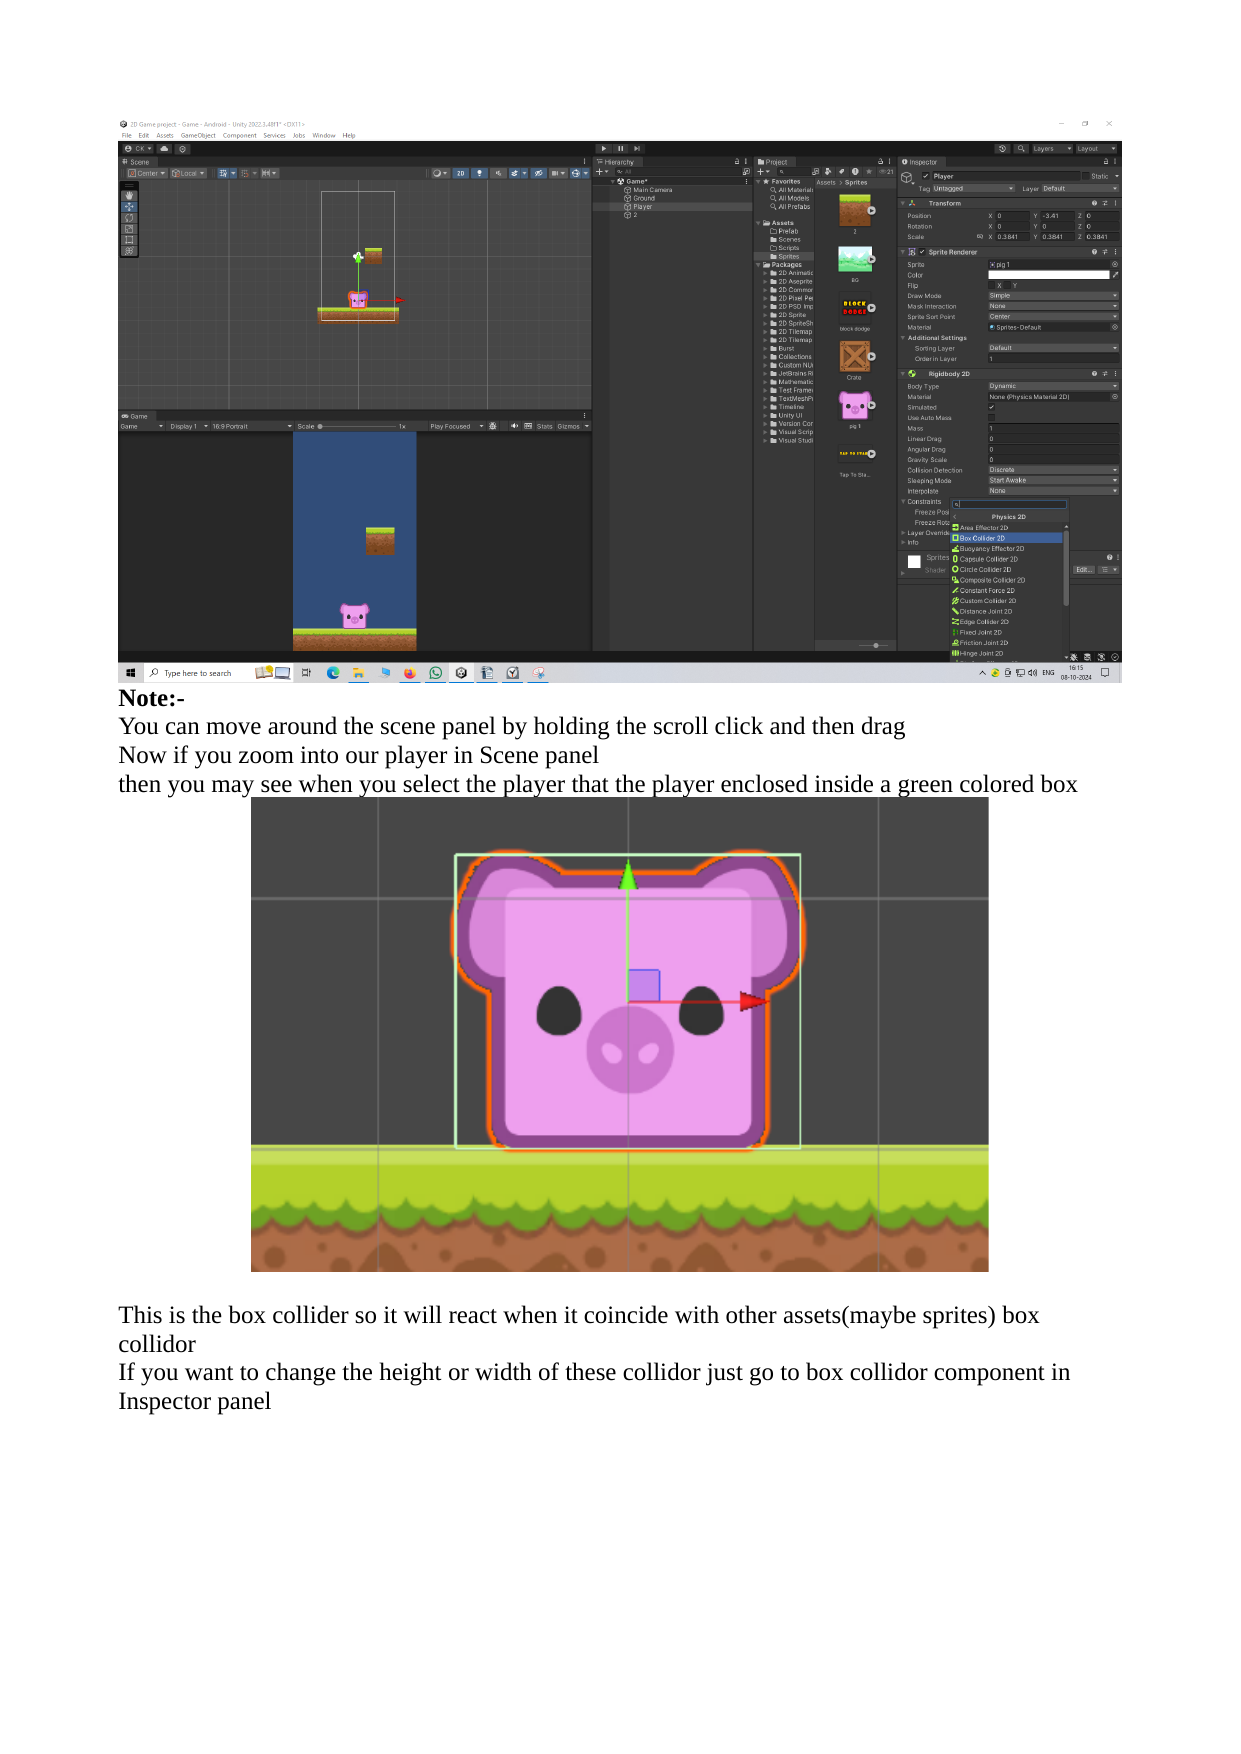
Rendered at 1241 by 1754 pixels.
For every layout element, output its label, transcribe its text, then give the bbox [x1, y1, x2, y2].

text If you want to change the height or width of these collidor just go to box collidor component in Inspector panel [118, 1357, 1122, 1415]
text Note:- [118, 683, 1122, 711]
picture [118, 118, 1122, 683]
picture [251, 797, 989, 1272]
text then you may see when you select the player that the player enclosed inside a green colored box [118, 769, 1122, 798]
text You can move around the scene panel by holding the scroll click and then drag [118, 711, 1122, 740]
text Now if you zoom into our player in Scene panel [118, 740, 1122, 769]
text This is the box collider so it will react when it coincide with other assets(maybe sprites) box collidor [118, 1300, 1122, 1357]
